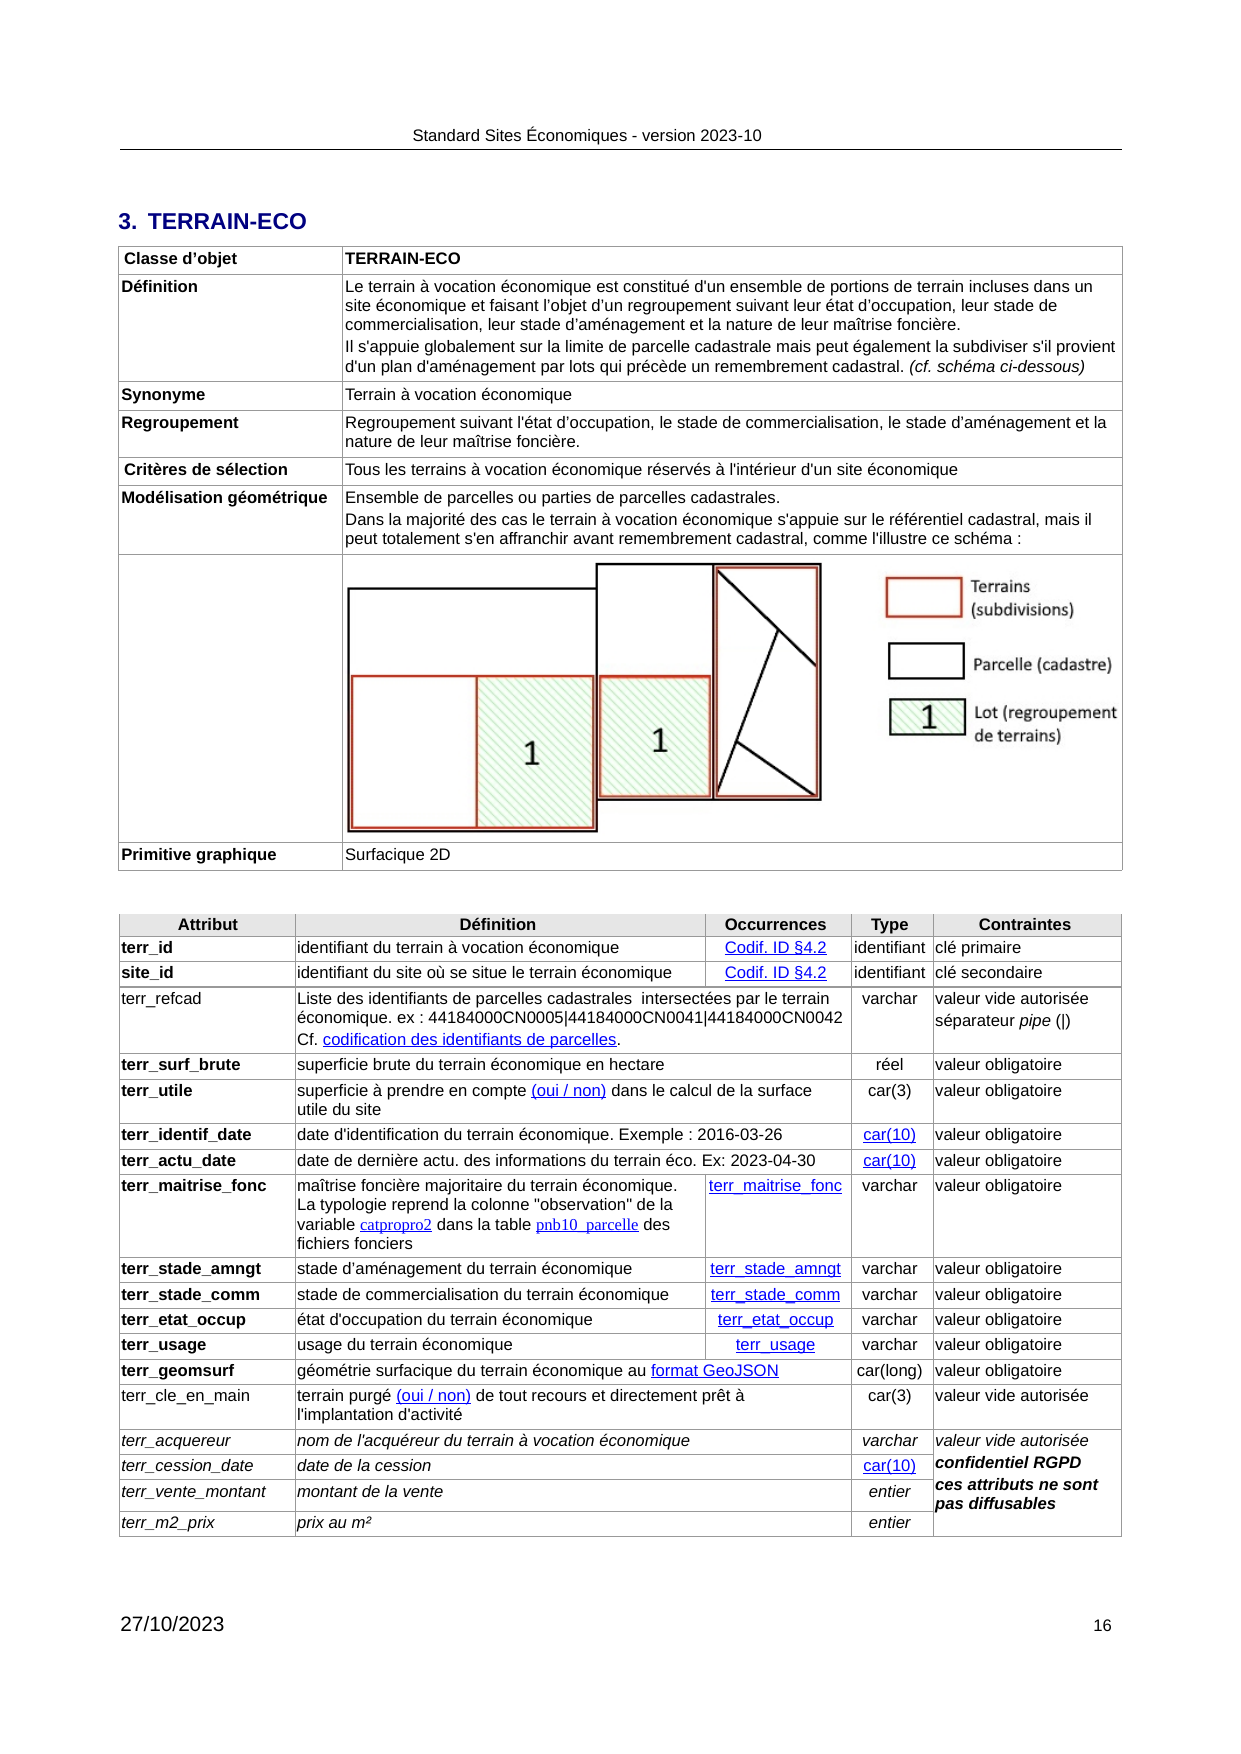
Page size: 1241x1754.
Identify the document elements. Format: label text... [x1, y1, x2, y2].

table_cell Codif. ID §4.2 [706, 962, 851, 986]
table_cell [343, 555, 1122, 842]
table_cell Critères de sélection [119, 458, 342, 485]
table_cell terr_etat_occup [706, 1309, 851, 1333]
table_cell varchar [852, 1430, 933, 1454]
table_cell terr_stade_amngt [120, 1258, 295, 1282]
table_cell date de dernière actu. des informations du terrain éco. Ex: 2023-04-30 [296, 1150, 851, 1174]
table_cell valeur vide autorisée [934, 1385, 1121, 1428]
table_cell varchar [852, 1175, 933, 1257]
table_cell terr_usage [706, 1334, 851, 1358]
table_cell nom de l'acquéreur du terrain à vocation économique [296, 1430, 851, 1454]
table_cell car(long) [852, 1360, 933, 1384]
table_cell valeur obligatoire [934, 1175, 1121, 1257]
table_cell stade de commercialisation du terrain économique [296, 1283, 705, 1308]
table_cell terr_m2_prix [120, 1512, 295, 1536]
table_cell car(10) [852, 1150, 933, 1174]
table_cell valeur obligatoire [934, 1309, 1121, 1333]
table_cell montant de la vente [296, 1480, 851, 1511]
table_cell clé secondaire [934, 962, 1121, 986]
table_cell valeur obligatoire [934, 1283, 1121, 1308]
table_cell Surfacique 2D [343, 843, 1122, 870]
table_header Définition [296, 914, 705, 936]
table_cell valeur obligatoire [934, 1334, 1121, 1358]
table_cell varchar [852, 988, 933, 1053]
table_header TERRAIN-ECO [343, 247, 1122, 274]
table_cell réel [852, 1054, 933, 1078]
table_cell identifiant du terrain à vocation économique [296, 937, 705, 961]
table_header Type [852, 914, 933, 936]
table_cell valeur obligatoire [934, 1054, 1121, 1078]
table_cell ‍terr_utile [120, 1080, 295, 1123]
table_cell terr_actu_date [120, 1150, 295, 1174]
table_cell Regroupement [119, 411, 342, 457]
table_cell usage du terrain économique [296, 1334, 705, 1358]
table_cell varchar [852, 1258, 933, 1282]
table_cell Tous les terrains à vocation économique réservés à l'intérieur d'un site économique [343, 458, 1122, 485]
table_cell Définition [119, 275, 342, 381]
table_cell clé primaire [934, 937, 1121, 961]
table_cell maîtrise foncière majoritaire du terrain économique. La typologie reprend la colonne "observation" de la variable catpropro2 dans la table pnb10_parcelle des fichiers fonciers [296, 1175, 705, 1257]
table_cell car(10) [852, 1124, 933, 1148]
table_cell terr_maitrise_fonc [706, 1175, 851, 1257]
table_cell ‍terr_usage [120, 1334, 295, 1358]
table_cell varchar [852, 1309, 933, 1333]
table_cell Regroupement suivant l'état d’occupation, le stade de commercialisation, le stade d’aménagement et la nature de leur maîtrise foncière. [343, 411, 1122, 457]
table_header Classe d’objet [119, 247, 342, 274]
table_cell Le terrain à vocation économique est constitué d'un ensemble de portions de terrain incluses dans un site économique et faisant l’objet d’un regroupement suivant leur état d’occupation, leur stade de commercialisation, leur stade d’aménagement et la nature de leur maîtrise foncière. Il s'appuie globalement sur la limite de parcelle cadastrale mais peut également la subdiviser s'il provient d'un plan d'aménagement par lots qui précède un remembrement cadastral. (cf. schéma ci-dessous) [343, 275, 1122, 381]
table_cell Liste des identifiants de parcelles cadastrales intersectées par le terrain économique. ex : 44184000CN0005|44184000CN0041|44184000CN0042 Cf. codification des identifiants de parcelles. [296, 988, 851, 1053]
table_cell terr_maitrise_fonc [120, 1175, 295, 1257]
table_cell varchar [852, 1334, 933, 1358]
table_cell superficie à prendre en compte (oui / non) dans le calcul de la surface utile du site [296, 1080, 851, 1123]
table_cell entier [852, 1512, 933, 1536]
table_cell car(10) [852, 1455, 933, 1479]
table_cell Primitive graphique [119, 843, 342, 870]
table_cell terr_id [120, 937, 295, 961]
table_cell identifiant du site où se situe le terrain économique [296, 962, 705, 986]
table_cell terr_cle_en_main [120, 1385, 295, 1428]
table_cell valeur vide autorisée séparateur pipe (|) [934, 988, 1121, 1053]
table_cell [119, 555, 342, 842]
table_header Contraintes [934, 914, 1121, 936]
table_header Occurrences [706, 914, 851, 936]
table_cell prix au m² [296, 1512, 851, 1536]
table_cell date d'identification du terrain économique. Exemple : 2016-03-26 [296, 1124, 851, 1148]
table_cell valeur obligatoire [934, 1080, 1121, 1123]
table_cell stade d’aménagement du terrain économique [296, 1258, 705, 1282]
table_cell terr_geomsurf [120, 1360, 295, 1384]
table_cell entier [852, 1480, 933, 1511]
table_cell date de la cession [296, 1455, 851, 1479]
table_cell identifiant [852, 962, 933, 986]
table_cell valeur obligatoire [934, 1150, 1121, 1174]
table_header Attribut [120, 914, 295, 936]
table_cell Ensemble de parcelles ou parties de parcelles cadastrales. Dans la majorité des cas le terrain à vocation économique s'appuie sur le référentiel cadastral, mais il peut totalement s'en affranchir avant remembrement cadastral, comme l'illustre ce schéma : [343, 486, 1122, 554]
table_cell terr_cession_date [120, 1455, 295, 1479]
table_cell car(3) [852, 1080, 933, 1123]
table_cell terr_stade_comm [706, 1283, 851, 1308]
table_cell terr_identif_date [120, 1124, 295, 1148]
table_cell valeur vide autorisée confidentiel RGPD ces attributs ne sont pas diffusables [934, 1430, 1121, 1536]
table_cell terr_stade_amngt [706, 1258, 851, 1282]
table_cell identifiant [852, 937, 933, 961]
table_cell terr_acquereur [120, 1430, 295, 1454]
table_cell Modélisation géométrique [119, 486, 342, 554]
table_cell car(3) [852, 1385, 933, 1428]
table_cell site_id [120, 962, 295, 986]
table_cell terr_etat_occup [120, 1309, 295, 1333]
table_cell valeur obligatoire [934, 1124, 1121, 1148]
table_cell terr_surf_brute [120, 1054, 295, 1078]
table_cell Codif. ID §4.2 [706, 937, 851, 961]
table_cell varchar [852, 1283, 933, 1308]
table_cell terr_vente_montant [120, 1480, 295, 1511]
picture [344, 557, 1120, 836]
table_cell géométrie surfacique du terrain économique au format GeoJSON [296, 1360, 851, 1384]
table_cell Synonyme [119, 382, 342, 409]
table_cell superficie brute du terrain économique en hectare [296, 1054, 851, 1078]
table_cell terr_refcad [120, 988, 295, 1053]
table_cell valeur obligatoire [934, 1258, 1121, 1282]
table_cell état d'occupation du terrain économique [296, 1309, 705, 1333]
table_cell terrain purgé (oui / non) de tout recours et directement prêt à l'implantation d'activité [296, 1385, 851, 1428]
subtitle TERRAIN-ECO [118, 208, 1122, 234]
table_cell terr_stade_comm [120, 1283, 295, 1308]
table_cell valeur obligatoire [934, 1360, 1121, 1384]
table_cell Terrain à vocation économique [343, 382, 1122, 409]
